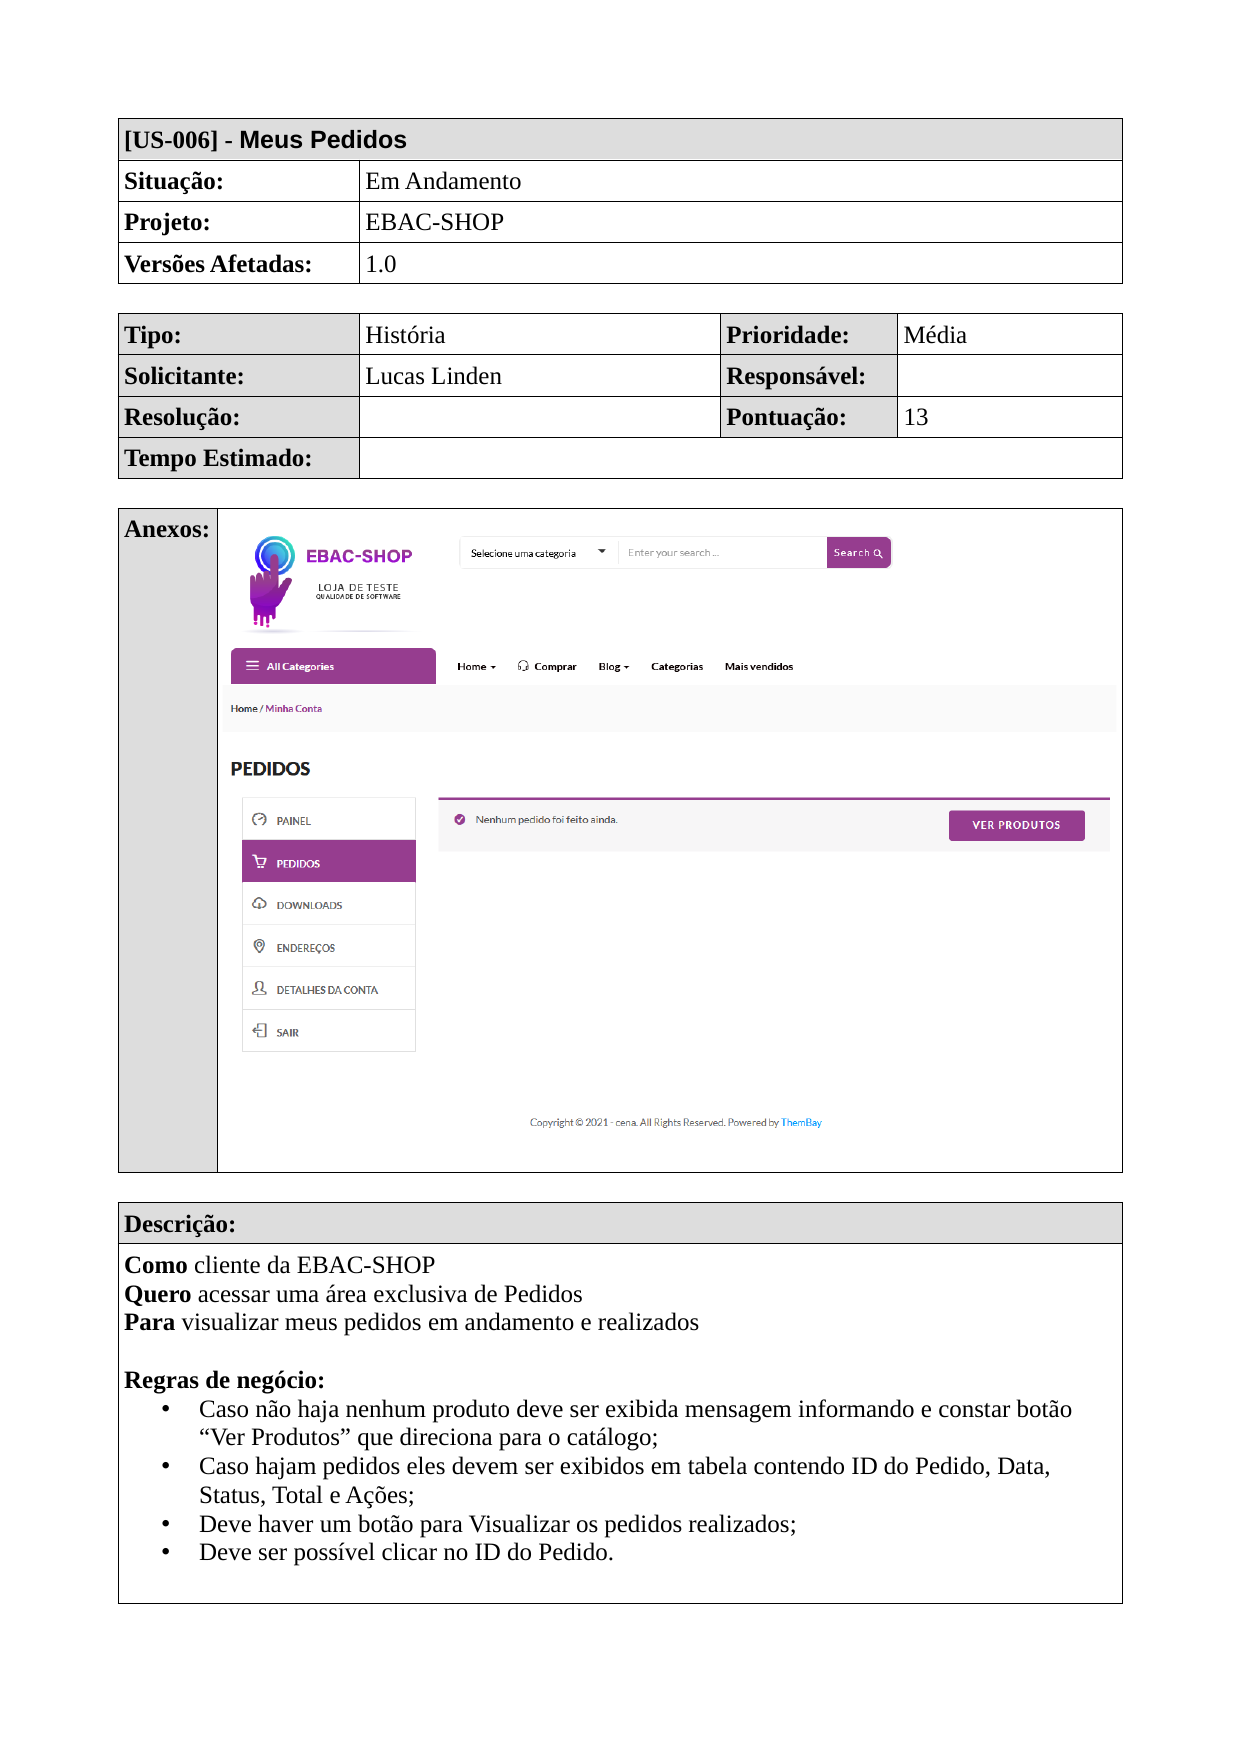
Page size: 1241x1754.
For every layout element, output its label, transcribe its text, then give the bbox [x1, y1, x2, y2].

table_cell Situação: [119, 161, 359, 201]
table_cell 1.0 [360, 243, 1122, 283]
table_cell Pontuação: [721, 397, 897, 437]
table_cell Lucas Linden [360, 355, 720, 396]
table_cell 13 [898, 397, 1122, 437]
table_cell Em Andamento [360, 161, 1122, 201]
table_header Descrição: [119, 1203, 1122, 1243]
table_header Média [898, 314, 1122, 354]
picture [222, 514, 1117, 1138]
table_cell Projeto: [119, 202, 359, 242]
table_header [US-006] - Meus Pedidos [119, 119, 1122, 159]
table_header Prioridade: [721, 314, 897, 354]
table_header Tipo: [119, 314, 359, 354]
table_cell [360, 397, 720, 437]
table_cell Resolução: [119, 397, 359, 437]
table_cell Como cliente da EBAC-SHOP Quero acessar uma área exclusiva de Pedidos Para visualizar meus pedidos em andamento e realizados Regras de negócio: Caso não haja nenhum produto deve ser exibida mensagem informando e constar botão “Ver Produtos” que direciona para o catálogo; Caso hajam pedidos eles devem ser exibidos em tabela contendo ID do Pedido, Data, Status, Total e Ações; Deve haver um botão para Visualizar os pedidos realizados; Deve ser possível clicar no ID do Pedido. [119, 1244, 1122, 1603]
table_header [218, 509, 1122, 1172]
table_cell [898, 355, 1122, 396]
table_header História [360, 314, 720, 354]
table_cell [360, 438, 1122, 478]
table_header Anexos: [119, 509, 217, 1172]
table_cell Tempo Estimado: [119, 438, 359, 478]
table_cell EBAC-SHOP [360, 202, 1122, 242]
table_cell Solicitante: [119, 355, 359, 396]
table_cell Versões Afetadas: [119, 243, 359, 283]
table_cell Responsável: [721, 355, 897, 396]
